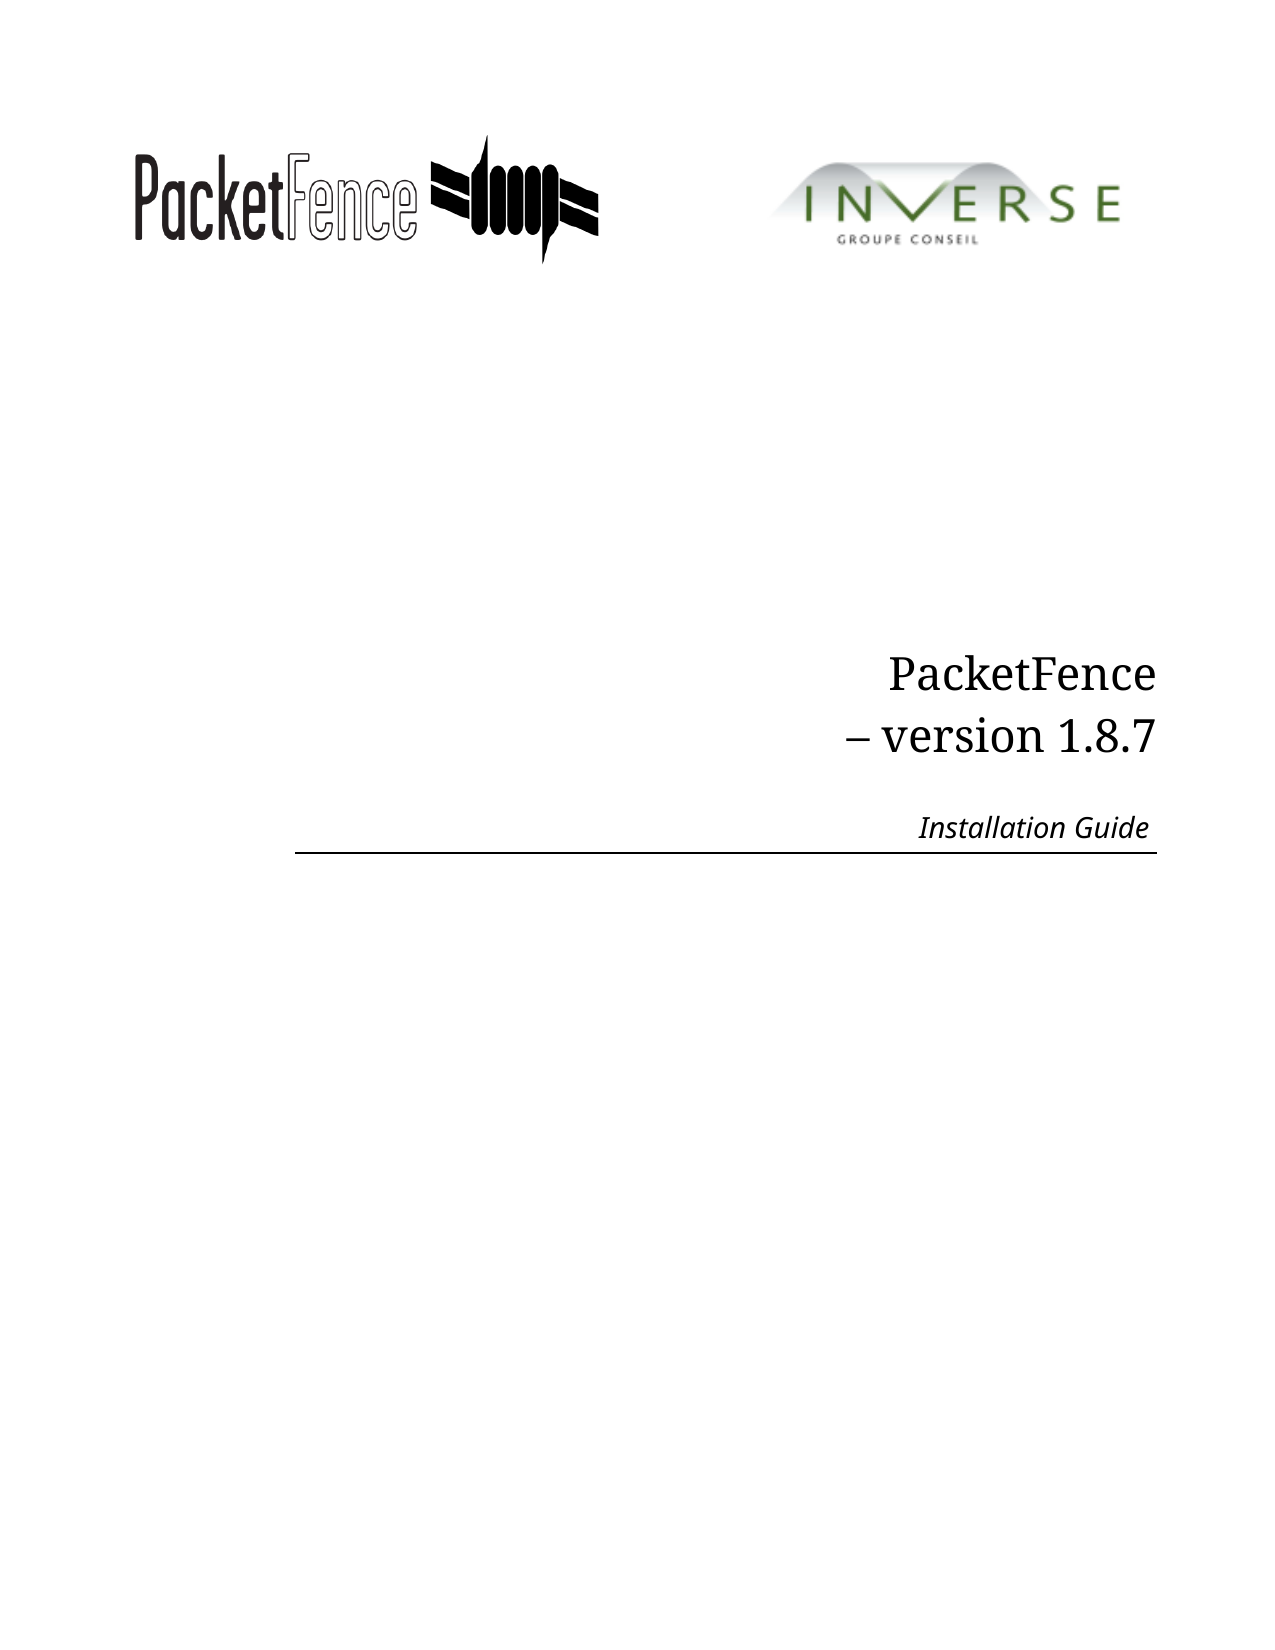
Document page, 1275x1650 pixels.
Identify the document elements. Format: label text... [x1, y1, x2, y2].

subtitle Installation Guide [295, 803, 1157, 852]
picture [728, 118, 1157, 290]
title PacketFence – version 1.8.7 [295, 641, 1157, 766]
picture [118, 118, 615, 281]
